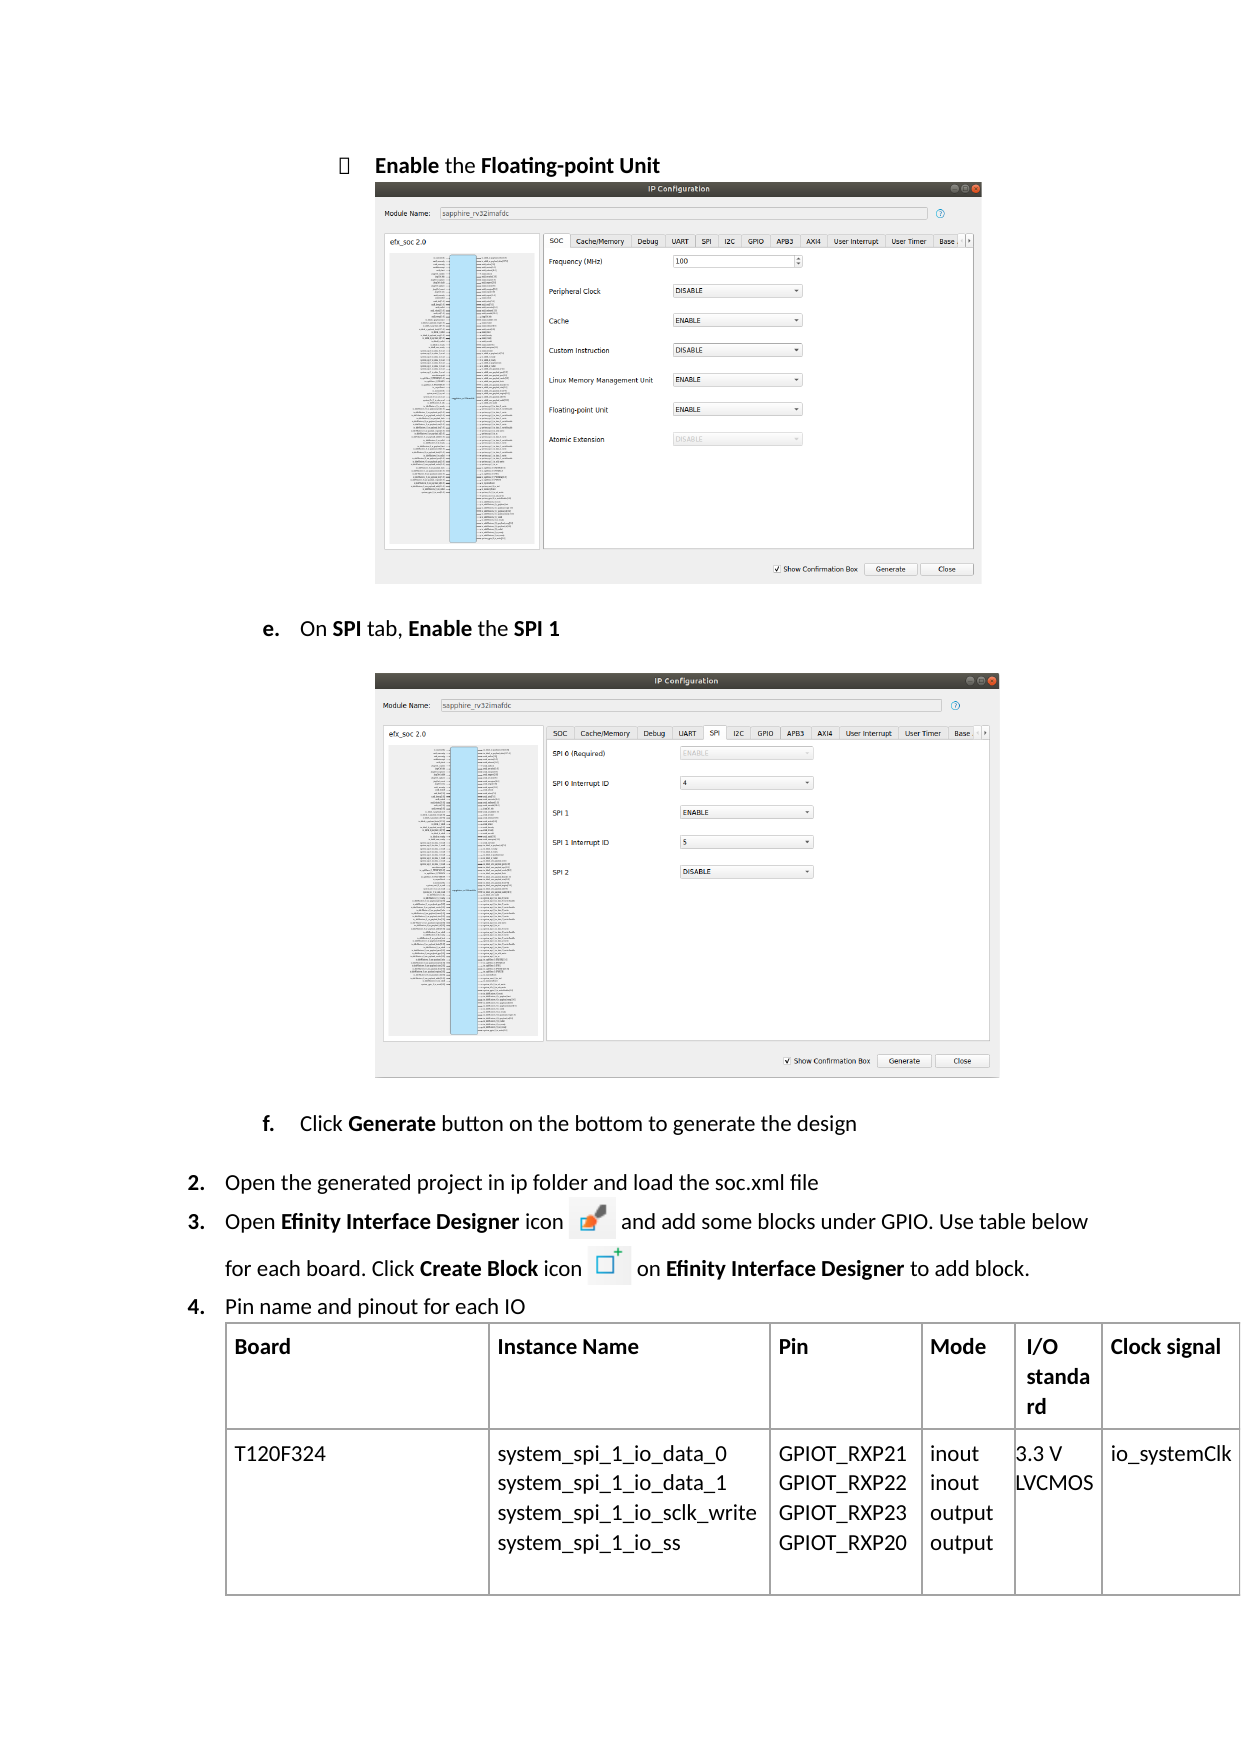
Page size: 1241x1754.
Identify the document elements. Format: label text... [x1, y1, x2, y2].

list Open the generated project in ip folder and load the soc.xml file [187, 1168, 1090, 1196]
table_cell io_systemClk [1103, 1430, 1239, 1594]
list On SPI tab, Enable the SPI 1 [262, 614, 1090, 643]
table_cell GPIOT_RXP21 GPIOT_RXP22 GPIOT_RXP23 GPIOT_RXP20 [771, 1430, 921, 1594]
list Click Generate button on the bottom to generate the design [262, 1109, 1090, 1137]
table_header Pin [771, 1324, 921, 1428]
picture [375, 673, 1000, 1078]
table_cell system_spi_1_io_data_0 system_spi_1_io_data_1 system_spi_1_io_sclk_write system_spi_1_io_ss [490, 1430, 769, 1594]
table_header Clock signal [1103, 1324, 1239, 1428]
table_cell 3.3 V LVCMOS [1016, 1430, 1101, 1594]
table_header Board [227, 1324, 488, 1428]
picture [568, 1197, 616, 1239]
picture [587, 1246, 632, 1285]
table_cell inout inout output output [923, 1430, 1014, 1594]
table_header Instance Name [490, 1324, 769, 1428]
table_header I/O standard [1016, 1324, 1101, 1428]
table_cell T120F324 [227, 1430, 488, 1594]
picture [375, 182, 982, 584]
list Pin name and pinout for each IO [187, 1292, 1090, 1320]
table_header Mode [923, 1324, 1014, 1428]
list Open Efinity Interface Designer icon and add some blocks under GPIO. Use table below for each board. Click Create Block icon on Efinity Interface Designer to add block. [187, 1198, 1090, 1291]
list Enable the Floating-point Unit [337, 150, 1090, 583]
